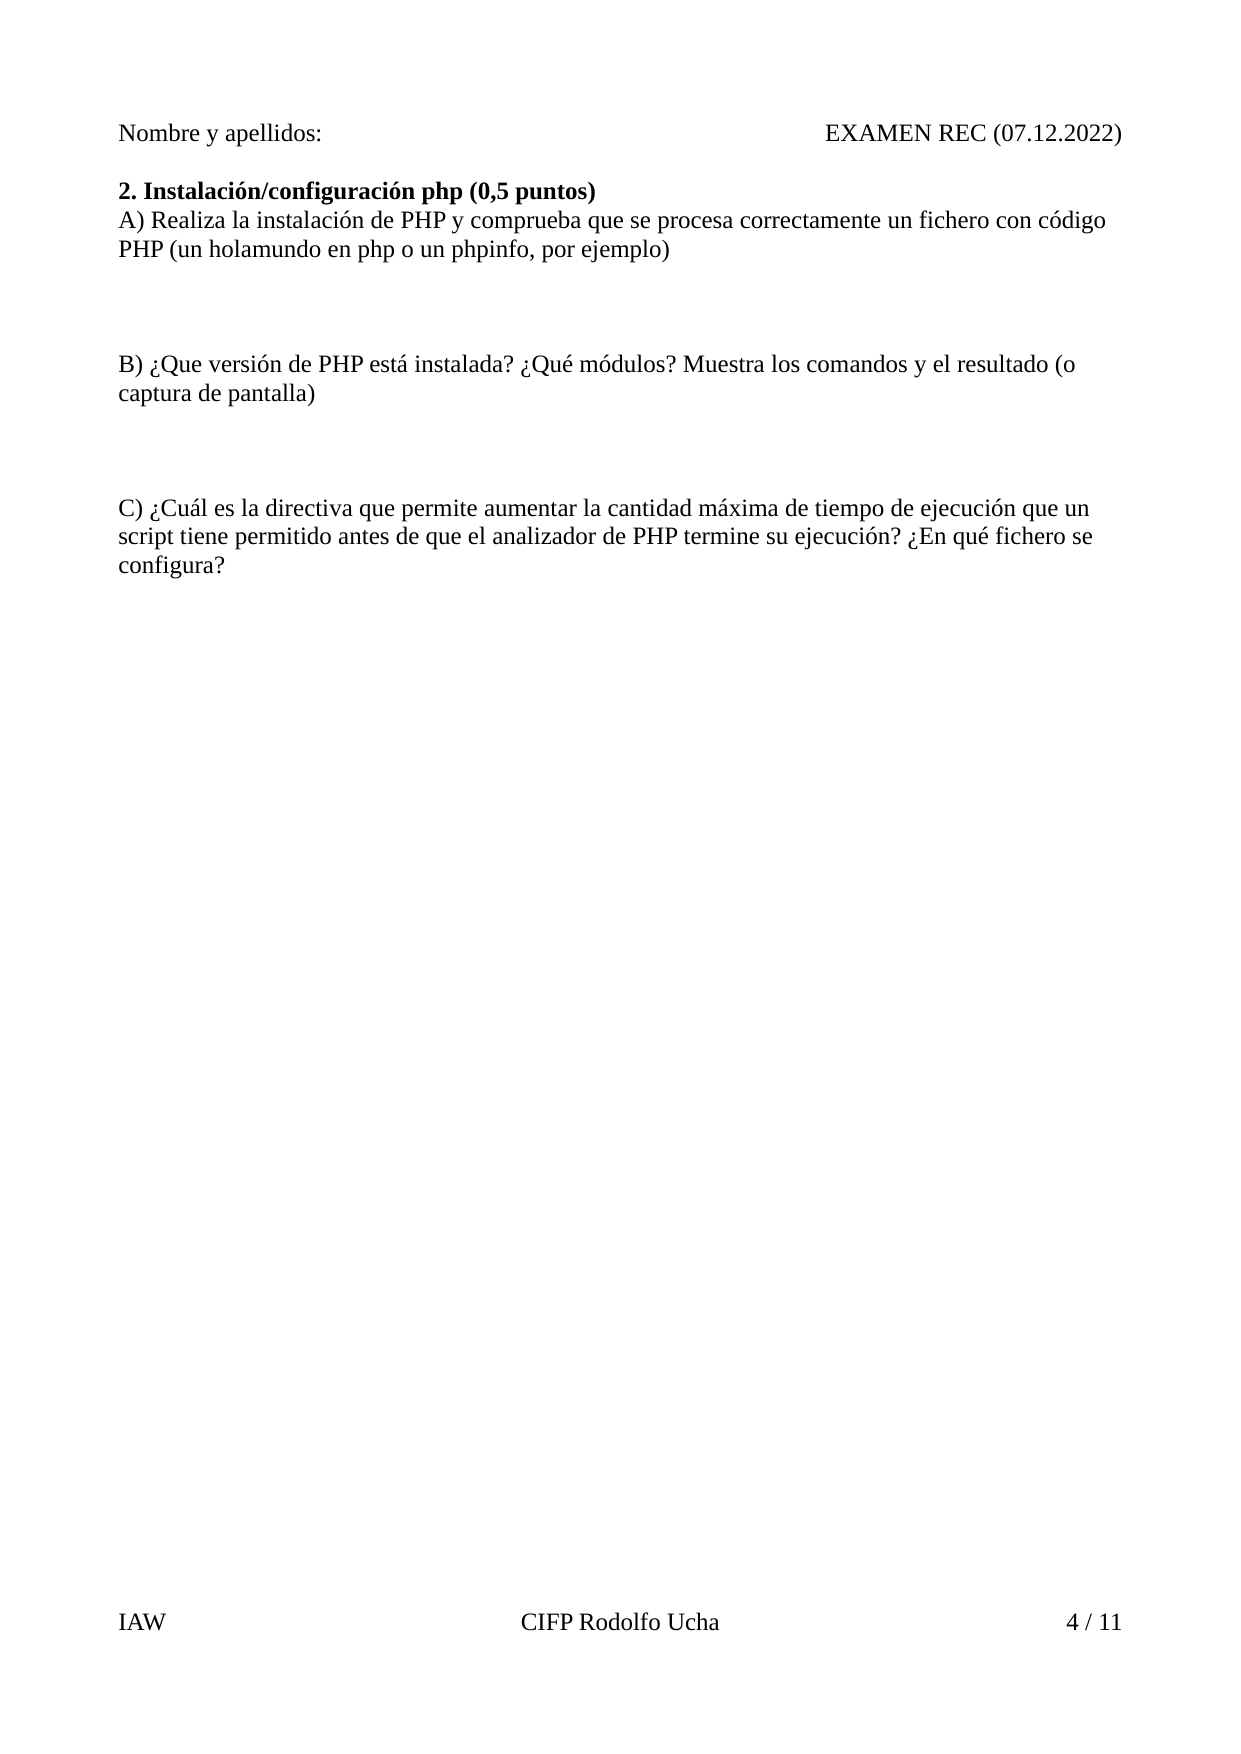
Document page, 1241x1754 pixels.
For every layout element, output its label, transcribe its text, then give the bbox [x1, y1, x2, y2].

text 2. Instalación/configuración php (0,5 puntos) [118, 176, 1122, 205]
text B) ¿Que versión de PHP está instalada? ¿Qué módulos? Muestra los comandos y el resultado (o captura de pantalla) [118, 349, 1122, 406]
text C) ¿Cuál es la directiva que permite aumentar la cantidad máxima de tiempo de ejecución que un script tiene permitido antes de que el analizador de PHP termine su ejecución? ¿En qué fichero se configura? [118, 493, 1122, 579]
text A) Realiza la instalación de PHP y comprueba que se procesa correctamente un fichero con código PHP (un holamundo en php o un phpinfo, por ejemplo) [118, 205, 1122, 263]
